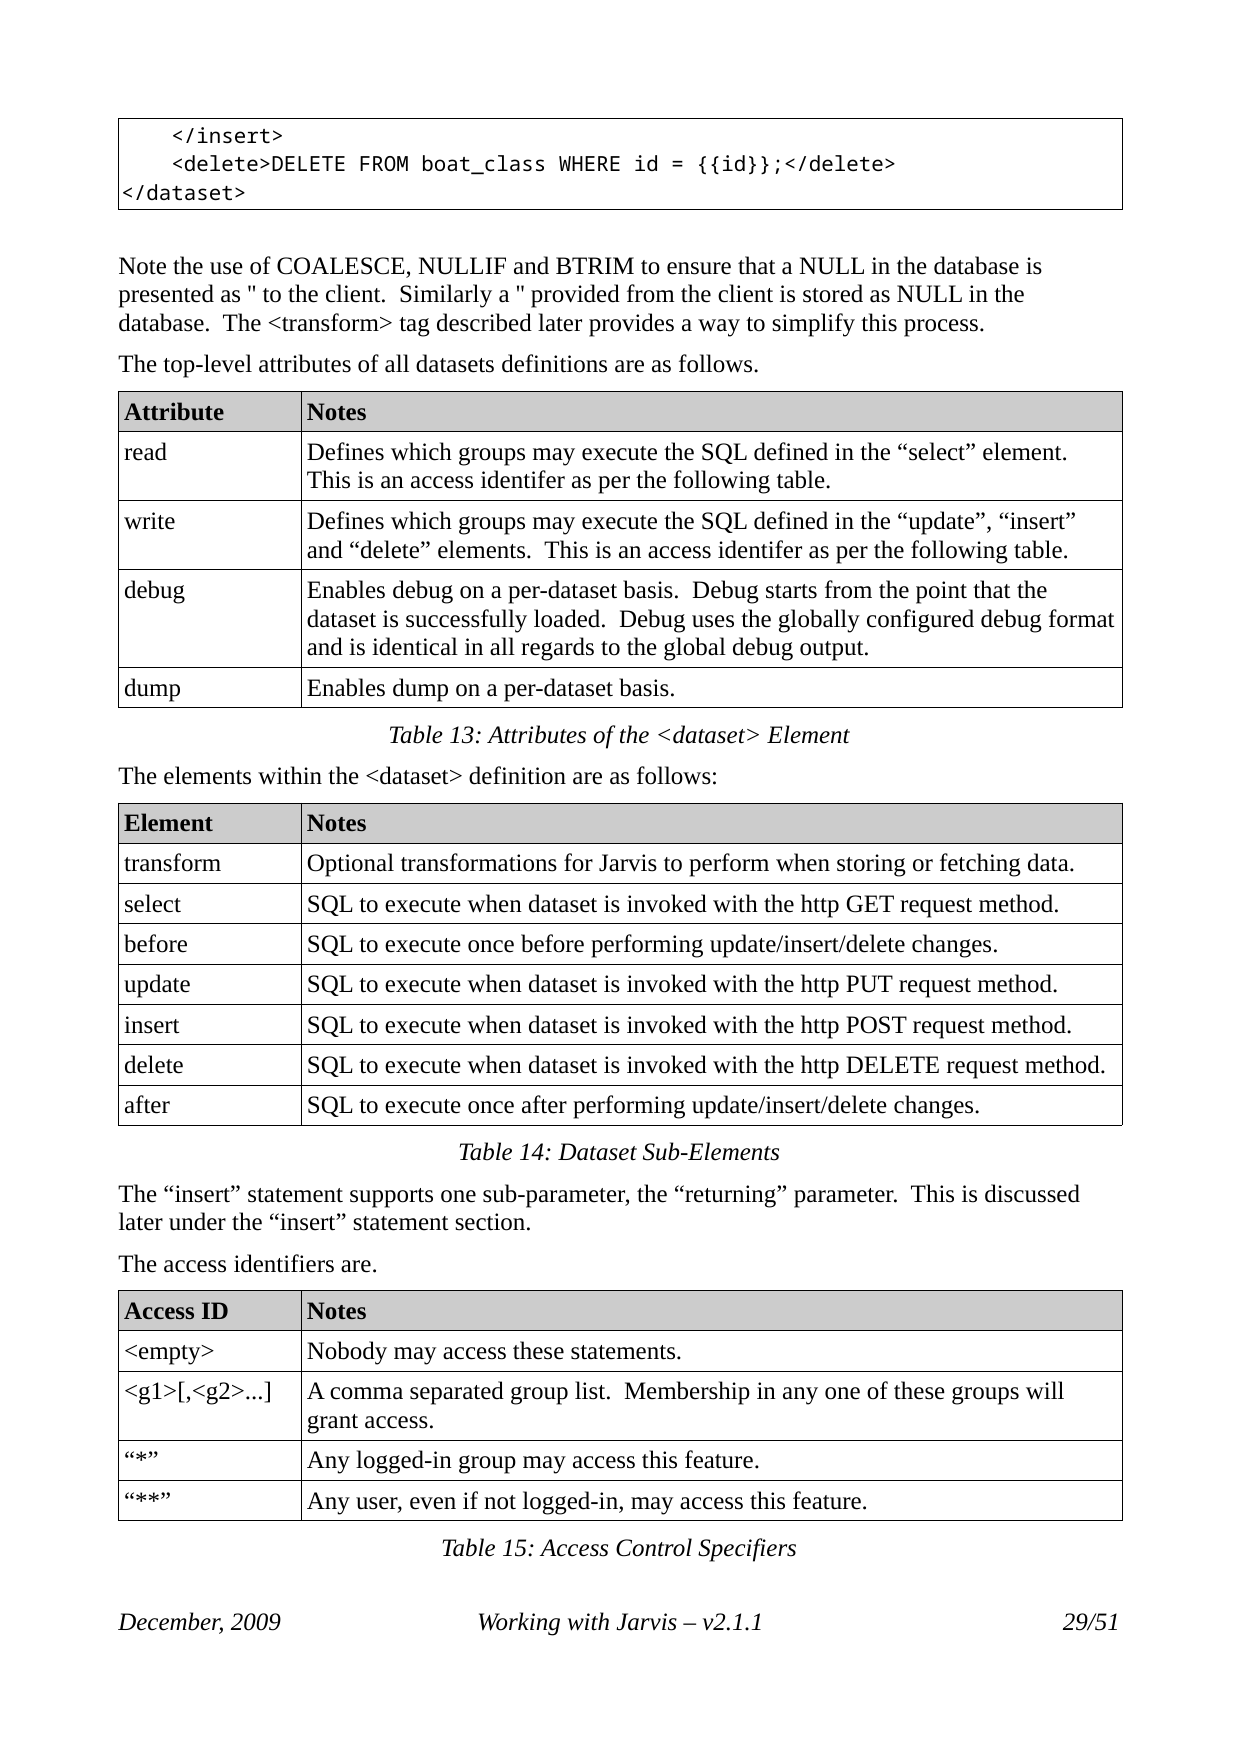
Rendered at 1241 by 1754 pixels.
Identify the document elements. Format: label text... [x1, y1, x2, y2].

table_cell SQL to execute once before performing update/insert/delete changes. [302, 924, 1122, 964]
table_header Attribute [119, 392, 301, 431]
table_cell delete [119, 1045, 301, 1084]
table_cell Enables debug on a per-dataset basis. Debug starts from the point that the dataset is successfully loaded. Debug uses the globally configured debug format and is identical in all regards to the global debug output. [302, 570, 1122, 667]
table_cell SQL to execute when dataset is invoked with the http PUT request method. [302, 965, 1122, 1004]
table_cell write [119, 501, 301, 569]
text </dataset> [119, 175, 1122, 209]
table_cell Defines which groups may execute the SQL defined in the “update”, “insert” and “delete” elements. This is an access identifer as per the following table. [302, 501, 1122, 569]
text </insert> [119, 119, 1122, 147]
text <delete>DELETE FROM boat_class WHERE id = {{id}};</delete> [119, 147, 1122, 175]
table_header Access ID [119, 1291, 301, 1330]
table_cell select [119, 884, 301, 923]
table_cell Enables dump on a per-dataset basis. [302, 668, 1122, 707]
table_cell transform [119, 844, 301, 883]
table_header Element [119, 804, 301, 843]
table_cell SQL to execute when dataset is invoked with the http GET request method. [302, 884, 1122, 923]
table_cell “*” [119, 1441, 301, 1480]
table_cell SQL to execute when dataset is invoked with the http POST request method. [302, 1005, 1122, 1044]
table_cell after [119, 1086, 301, 1125]
table_cell before [119, 924, 301, 964]
text The access identifiers are. [118, 1249, 1122, 1277]
table_cell A comma separated group list. Membership in any one of these groups will grant access. [302, 1372, 1122, 1440]
text Table 15: Access Control Specifiers [118, 1533, 1122, 1562]
text Table 13: Attributes of the <dataset> Element [118, 720, 1122, 749]
text The elements within the <dataset> definition are as follows: [118, 761, 1122, 790]
table_cell update [119, 965, 301, 1004]
table_cell debug [119, 570, 301, 667]
table_cell Any logged-in group may access this feature. [302, 1441, 1122, 1480]
table_cell <empty> [119, 1331, 301, 1371]
table_cell Optional transformations for Jarvis to perform when storing or fetching data. [302, 844, 1122, 883]
table_cell SQL to execute when dataset is invoked with the http DELETE request method. [302, 1045, 1122, 1084]
text The “insert” statement supports one sub-parameter, the “returning” parameter. This is discussed later under the “insert” statement section. [118, 1179, 1122, 1236]
table_cell Any user, even if not logged-in, may access this feature. [302, 1481, 1122, 1520]
text Table 14: Dataset Sub-Elements [118, 1137, 1122, 1166]
text The top-level attributes of all datasets definitions are as follows. [118, 349, 1122, 378]
text Note the use of COALESCE, NULLIF and BTRIM to ensure that a NULL in the database is presented as '' to the client. Similarly a '' provided from the client is stored as NULL in the database. The <transform> tag described later provides a way to simplify this process. [118, 251, 1122, 337]
table_header Notes [302, 392, 1122, 431]
table_cell SQL to execute once after performing update/insert/delete changes. [302, 1086, 1122, 1125]
table_cell “**” [119, 1481, 301, 1520]
table_cell Defines which groups may execute the SQL defined in the “select” element. This is an access identifer as per the following table. [302, 432, 1122, 500]
table_cell Nobody may access these statements. [302, 1331, 1122, 1371]
table_header Notes [302, 1291, 1122, 1330]
table_header Notes [302, 804, 1122, 843]
table_cell read [119, 432, 301, 500]
table_cell <g1>[,<g2>...] [119, 1372, 301, 1440]
table_cell insert [119, 1005, 301, 1044]
table_cell dump [119, 668, 301, 707]
